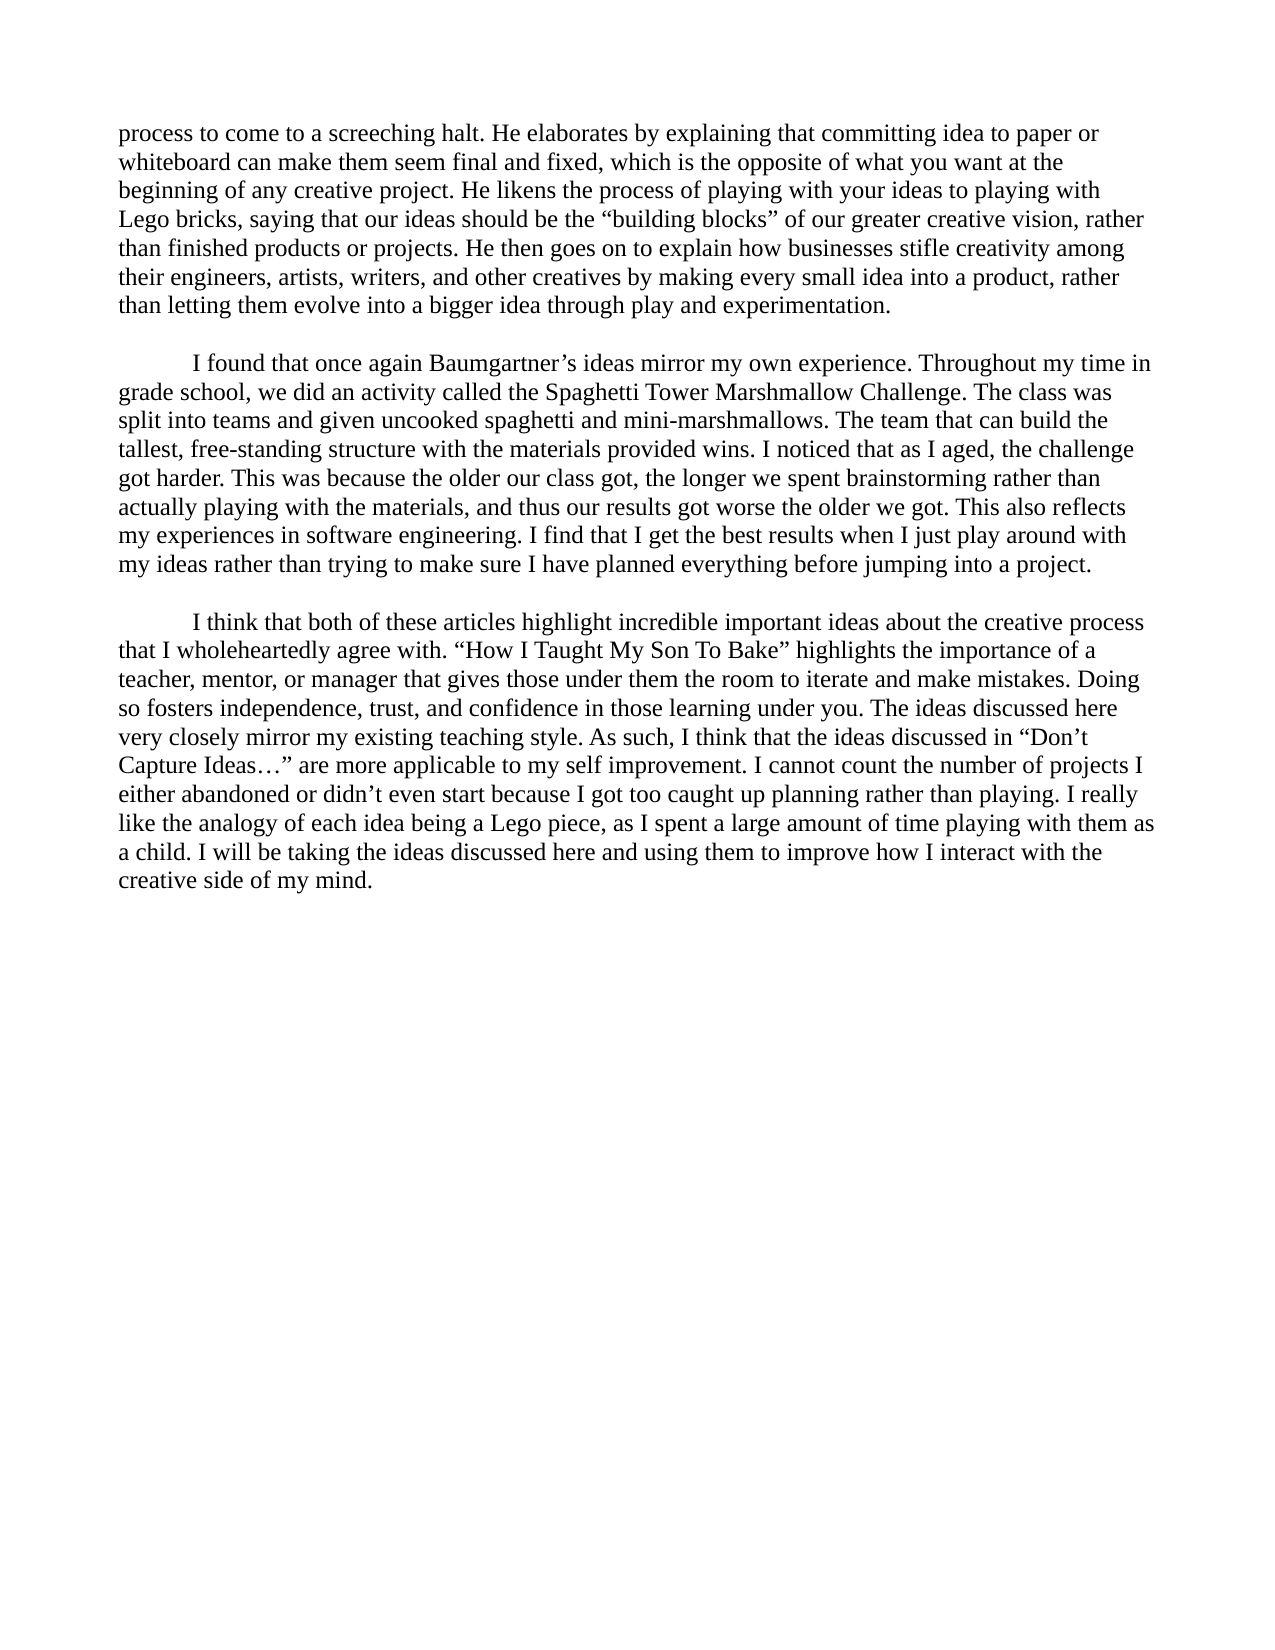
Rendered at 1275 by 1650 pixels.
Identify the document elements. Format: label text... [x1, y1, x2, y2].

text process to come to a screeching halt. He elaborates by explaining that committing idea to paper or whiteboard can make them seem final and fixed, which is the opposite of what you want at the beginning of any creative project. He likens the process of playing with your ideas to playing with Lego bricks, saying that our ideas should be the “building blocks” of our greater creative vision, rather than finished products or projects. He then goes on to explain how businesses stifle creativity among their engineers, artists, writers, and other creatives by making every small idea into a product, rather than letting them evolve into a bigger idea through play and experimentation. [118, 118, 1157, 319]
text I found that once again Baumgartner’s ideas mirror my own experience. Throughout my time in grade school, we did an activity called the Spaghetti Tower Marshmallow Challenge. The class was split into teams and given uncooked spaghetti and mini-marshmallows. The team that can build the tallest, free-standing structure with the materials provided wins. I noticed that as I aged, the challenge got harder. This was because the older our class got, the longer we spent brainstorming rather than actually playing with the materials, and thus our results got worse the older we got. This also reflects my experiences in software engineering. I find that I get the best results when I just play around with my ideas rather than trying to make sure I have planned everything before jumping into a project. [118, 348, 1157, 578]
text I think that both of these articles highlight incredible important ideas about the creative process that I wholeheartedly agree with. “How I Taught My Son To Bake” highlights the importance of a teacher, mentor, or manager that gives those under them the room to iterate and make mistakes. Doing so fosters independence, trust, and confidence in those learning under you. The ideas discussed here very closely mirror my existing teaching style. As such, I think that the ideas discussed in “Don’t Capture Ideas…” are more applicable to my self improvement. I cannot count the number of projects I either abandoned or didn’t even start because I got too caught up planning rather than playing. I really like the analogy of each idea being a Lego piece, as I spent a large amount of time playing with them as a child. I will be taking the ideas discussed here and using them to improve how I interact with the creative side of my mind. [118, 607, 1157, 894]
